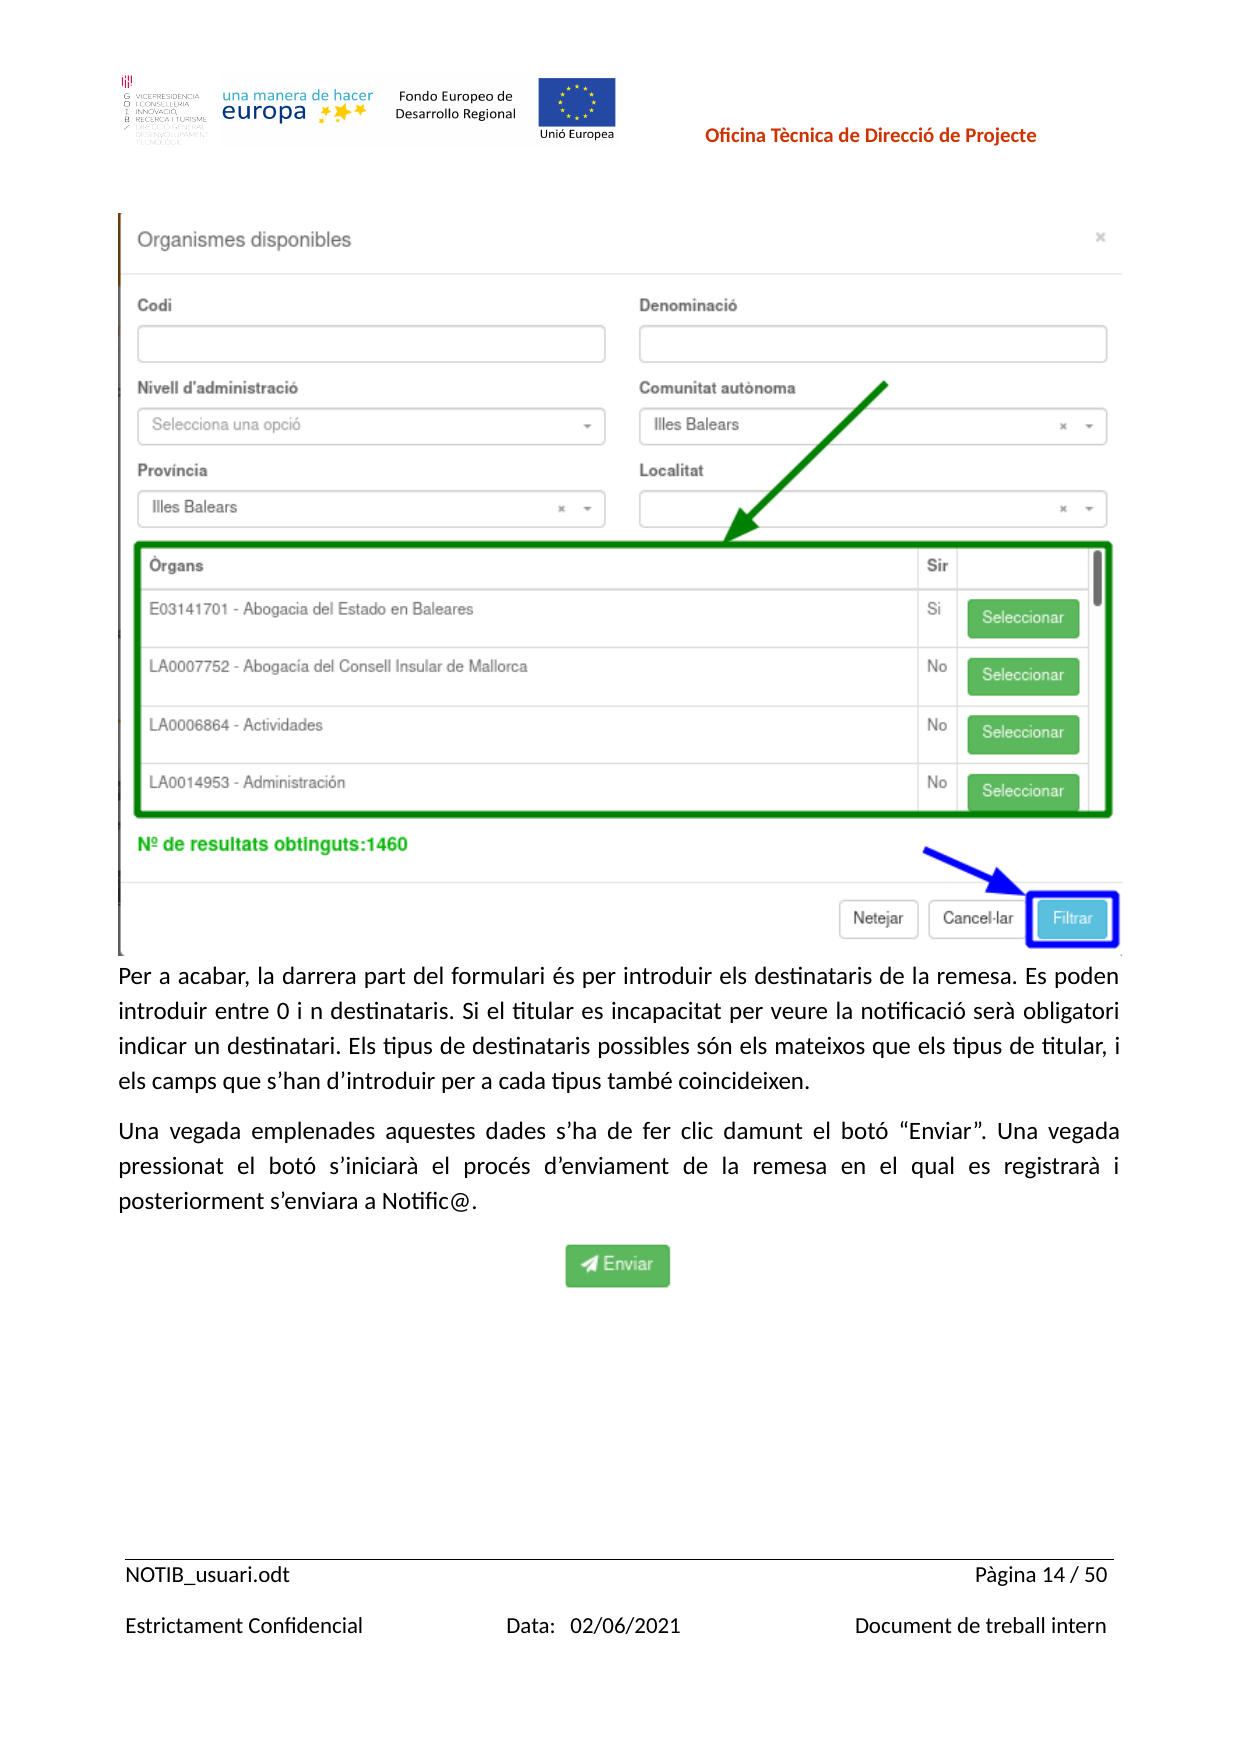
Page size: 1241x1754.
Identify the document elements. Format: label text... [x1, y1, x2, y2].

picture [118, 213, 1123, 956]
text Una vegada emplenades aquestes dades s’ha de fer clic damunt el botó “Enviar”. Una vegada pressionat el botó s’iniciarà el procés d’enviament de la remesa en el qual es registrarà i posteriorment s’enviara a Notific@. [118, 1115, 1122, 1215]
picture [118, 73, 213, 147]
text Per a acabar, la darrera part del formulari és per introduir els destinataris de la remesa. Es poden introduir entre 0 i n destinataris. Si el titular es incapacitat per veure la notificació serà obligatori indicar un destinatari. Els tipus de destinataris possibles són els mateixos que els tipus de titular, i els camps que s’han d’introduir per a cada tipus també coincideixen. [118, 956, 1122, 1096]
picture [219, 73, 621, 147]
picture [565, 1234, 675, 1294]
